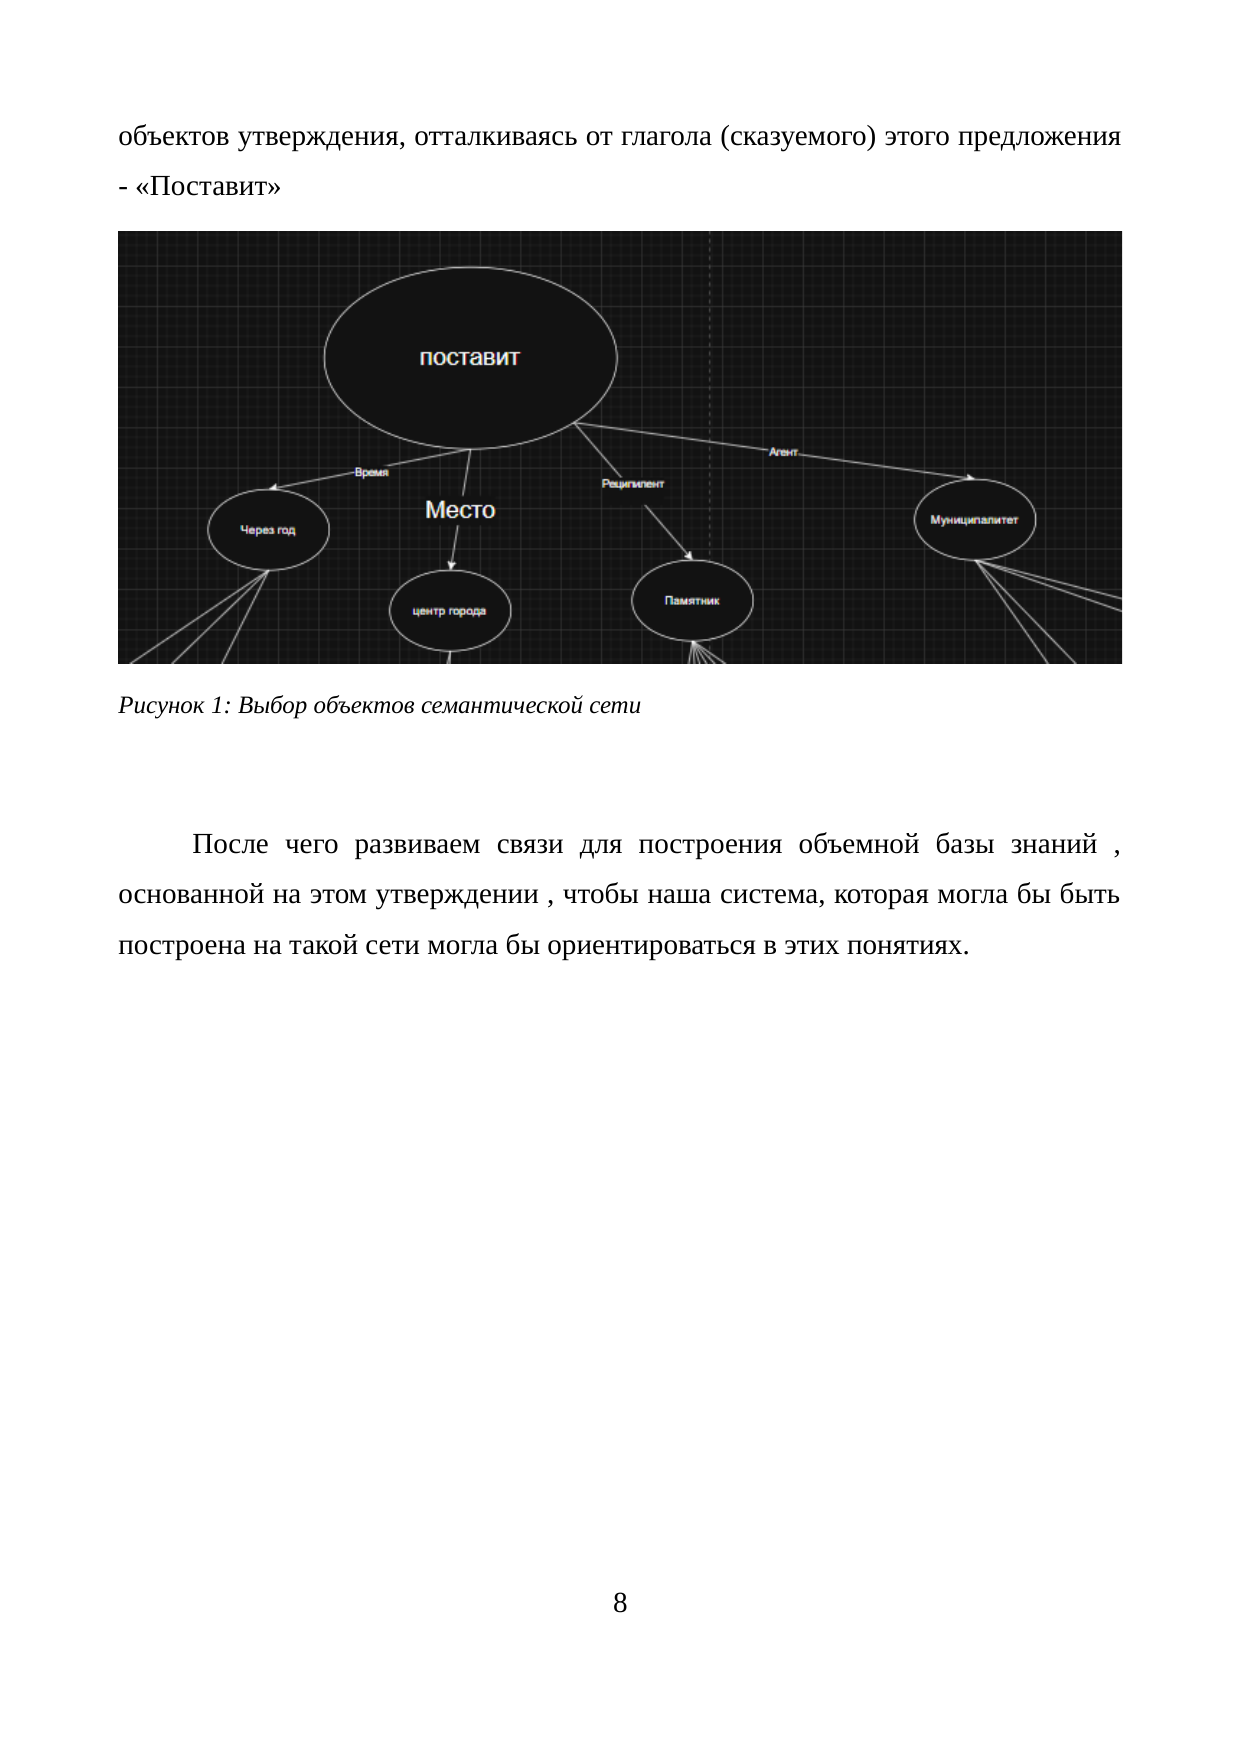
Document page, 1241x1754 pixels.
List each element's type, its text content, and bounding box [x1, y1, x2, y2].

text Рисунок 1: Выбор объектов семантической сети [118, 664, 1122, 719]
text объектов утверждения, отталкиваясь от глагола (сказуемого) этого предложения - «Поставит» [118, 118, 1122, 202]
text После чего развиваем связи для построения объемной базы знаний , основанной на этом утверждении , чтобы наша система, которая могла бы быть построена на такой сети могла бы ориентироваться в этих понятиях. [118, 719, 1122, 960]
text [118, 219, 1122, 231]
picture [118, 231, 1123, 664]
